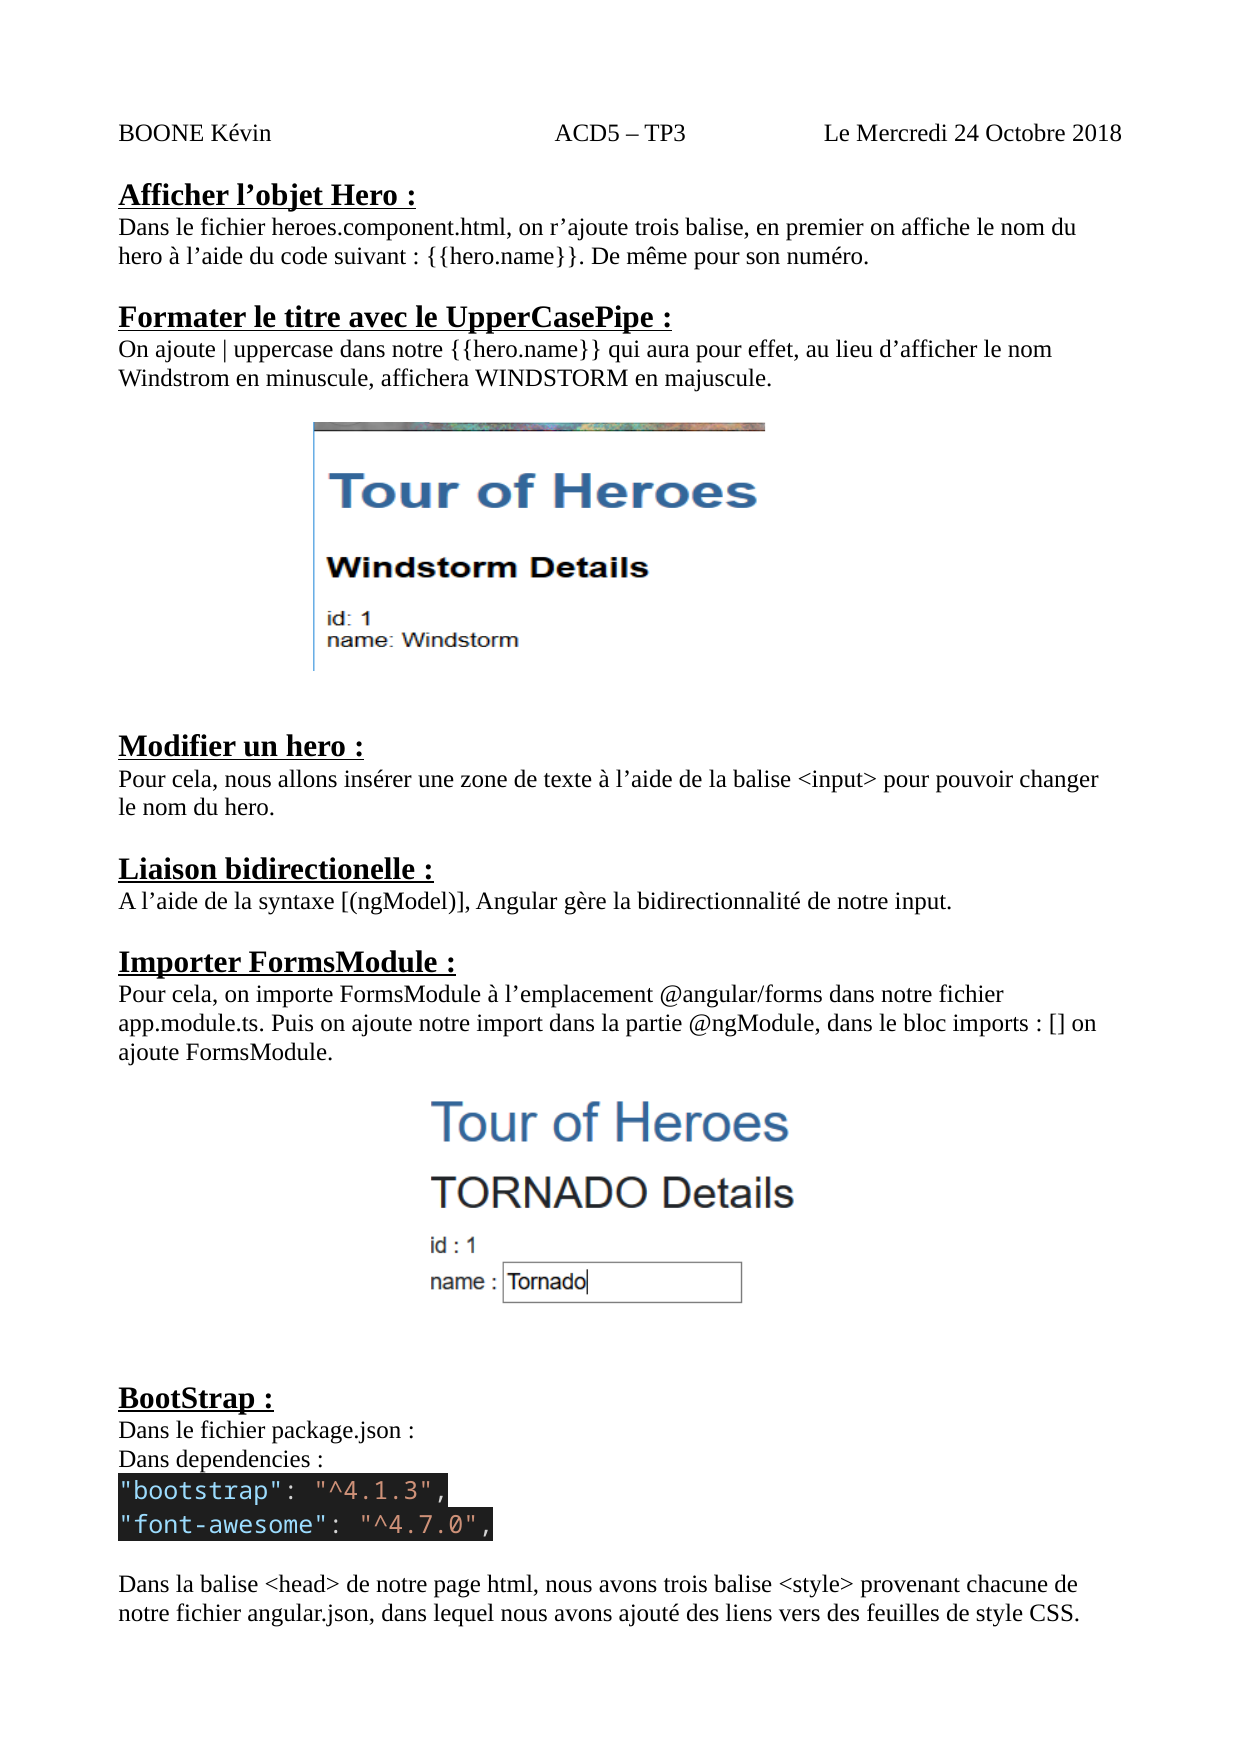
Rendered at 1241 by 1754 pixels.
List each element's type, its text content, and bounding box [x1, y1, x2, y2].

picture [313, 422, 766, 671]
text Dans dependencies : [118, 1444, 1122, 1473]
text Formater le titre avec le UpperCasePipe : [118, 298, 1122, 334]
text A l’aide de la syntaxe [(ngModel)], Angular gère la bidirectionnalité de notre input. [118, 886, 1122, 914]
text BootStrap : [118, 1379, 1122, 1415]
text On ajoute | uppercase dans notre {{hero.name}} qui aura pour effet, au lieu d’afficher le nom Windstrom en minuscule, affichera WINDSTORM en majuscule. [118, 334, 1122, 392]
text Dans la balise <head> de notre page html, nous avons trois balise <style> provenant chacune de notre fichier angular.json, dans lequel nous avons ajouté des liens vers des feuilles de style CSS. [118, 1569, 1122, 1627]
text Dans le fichier heroes.component.html, on r’ajoute trois balise, en premier on affiche le nom du hero à l’aide du code suivant : {{hero.name}}. De même pour son numéro. [118, 212, 1122, 270]
text Dans le fichier package.json : [118, 1415, 1122, 1444]
text Afficher l’objet Hero : [118, 176, 1122, 212]
text Pour cela, on importe FormsModule à l’emplacement @angular/forms dans notre fichier app.module.ts. Puis on ajoute notre import dans la partie @ngModule, dans le bloc imports : [] on ajoute FormsModule. [118, 979, 1122, 1066]
text "font-awesome": "^4.7.0", [118, 1507, 1122, 1541]
text Modifier un hero : [118, 728, 1122, 764]
text "bootstrap": "^4.1.3", [118, 1473, 1122, 1507]
text Importer FormsModule : [118, 943, 1122, 979]
text Pour cela, nous allons insérer une zone de texte à l’aide de la balise <input> pour pouvoir changer le nom du hero. [118, 764, 1122, 821]
text Liaison bidirectionelle : [118, 850, 1122, 886]
picture [430, 1094, 810, 1322]
